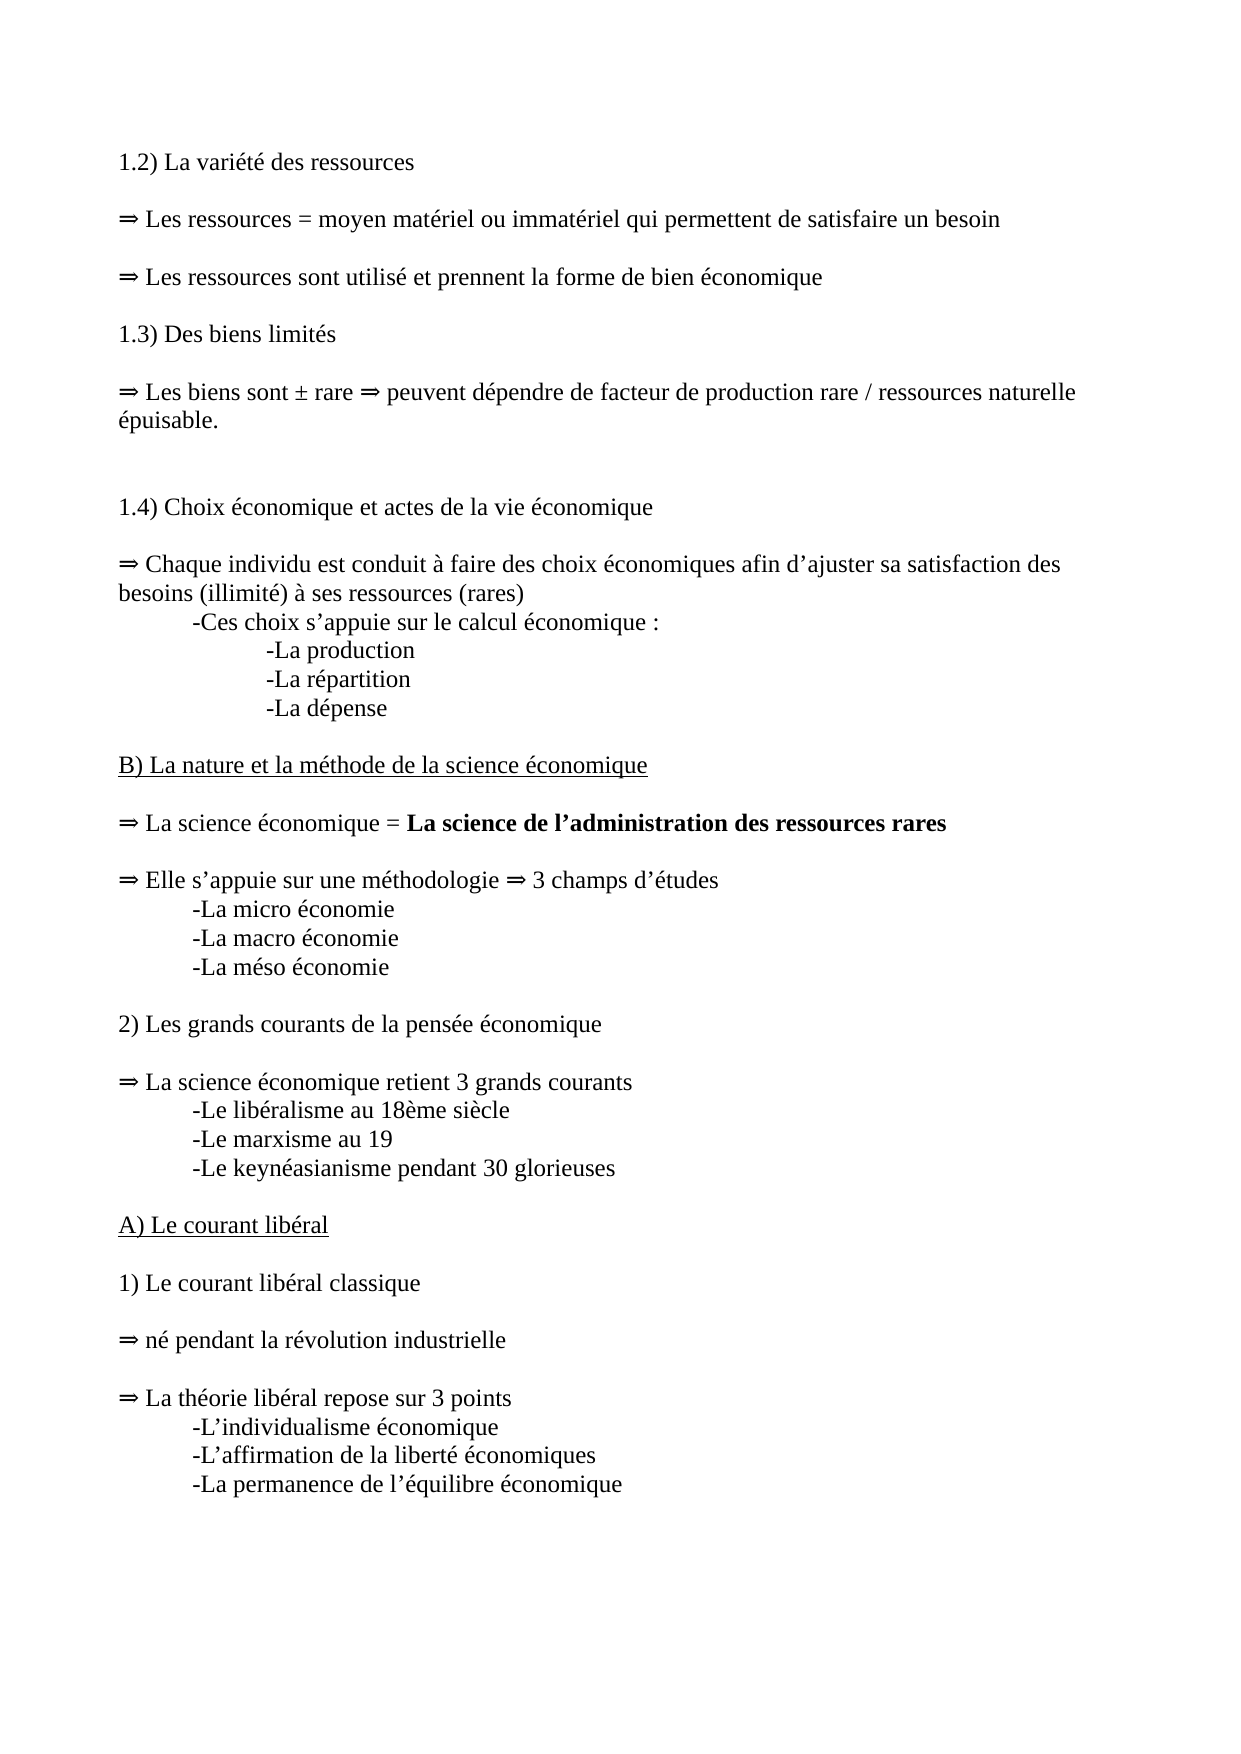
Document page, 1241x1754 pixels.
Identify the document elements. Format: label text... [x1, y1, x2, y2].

text -Le marxisme au 19 [118, 1124, 1122, 1153]
text -L’individualisme économique [118, 1412, 1122, 1441]
text 1) Le courant libéral classique [118, 1268, 1122, 1297]
text -Le keynéasianisme pendant 30 glorieuses [118, 1153, 1122, 1182]
text A) Le courant libéral [118, 1211, 1122, 1239]
text ⇒ Chaque individu est conduit à faire des choix économiques afin d’ajuster sa satisfaction des besoins (illimité) à ses ressources (rares) [118, 549, 1122, 607]
text -Ces choix s’appuie sur le calcul économique : [118, 607, 1122, 636]
text ⇒ Les biens sont ± rare ⇒ peuvent dépendre de facteur de production rare / ressources naturelle épuisable. [118, 377, 1122, 434]
text 1.4) Choix économique et actes de la vie économique [118, 492, 1122, 521]
text ⇒ Les ressources sont utilisé et prennent la forme de bien économique [118, 262, 1122, 291]
text -La production [118, 636, 1122, 664]
text -La méso économie [118, 952, 1122, 981]
text -La permanence de l’équilibre économique [118, 1469, 1122, 1498]
text ⇒ La science économique = La science de l’administration des ressources rares [118, 808, 1122, 837]
text ⇒ La science économique retient 3 grands courants [118, 1067, 1122, 1096]
text -La répartition [118, 664, 1122, 693]
text -La micro économie [118, 894, 1122, 923]
text 2) Les grands courants de la pensée économique [118, 1009, 1122, 1038]
text ⇒ Elle s’appuie sur une méthodologie ⇒ 3 champs d’études [118, 866, 1122, 894]
text -La dépense [118, 693, 1122, 722]
text -L’affirmation de la liberté économiques [118, 1441, 1122, 1469]
text ⇒ La théorie libéral repose sur 3 points [118, 1383, 1122, 1412]
text -Le libéralisme au 18ème siècle [118, 1096, 1122, 1124]
text ⇒ Les ressources = moyen matériel ou immatériel qui permettent de satisfaire un besoin [118, 204, 1122, 233]
text ⇒ né pendant la révolution industrielle [118, 1326, 1122, 1354]
text -La macro économie [118, 923, 1122, 952]
text 1.2) La variété des ressources [118, 147, 1122, 176]
text B) La nature et la méthode de la science économique [118, 751, 1122, 779]
text 1.3) Des biens limités [118, 319, 1122, 348]
